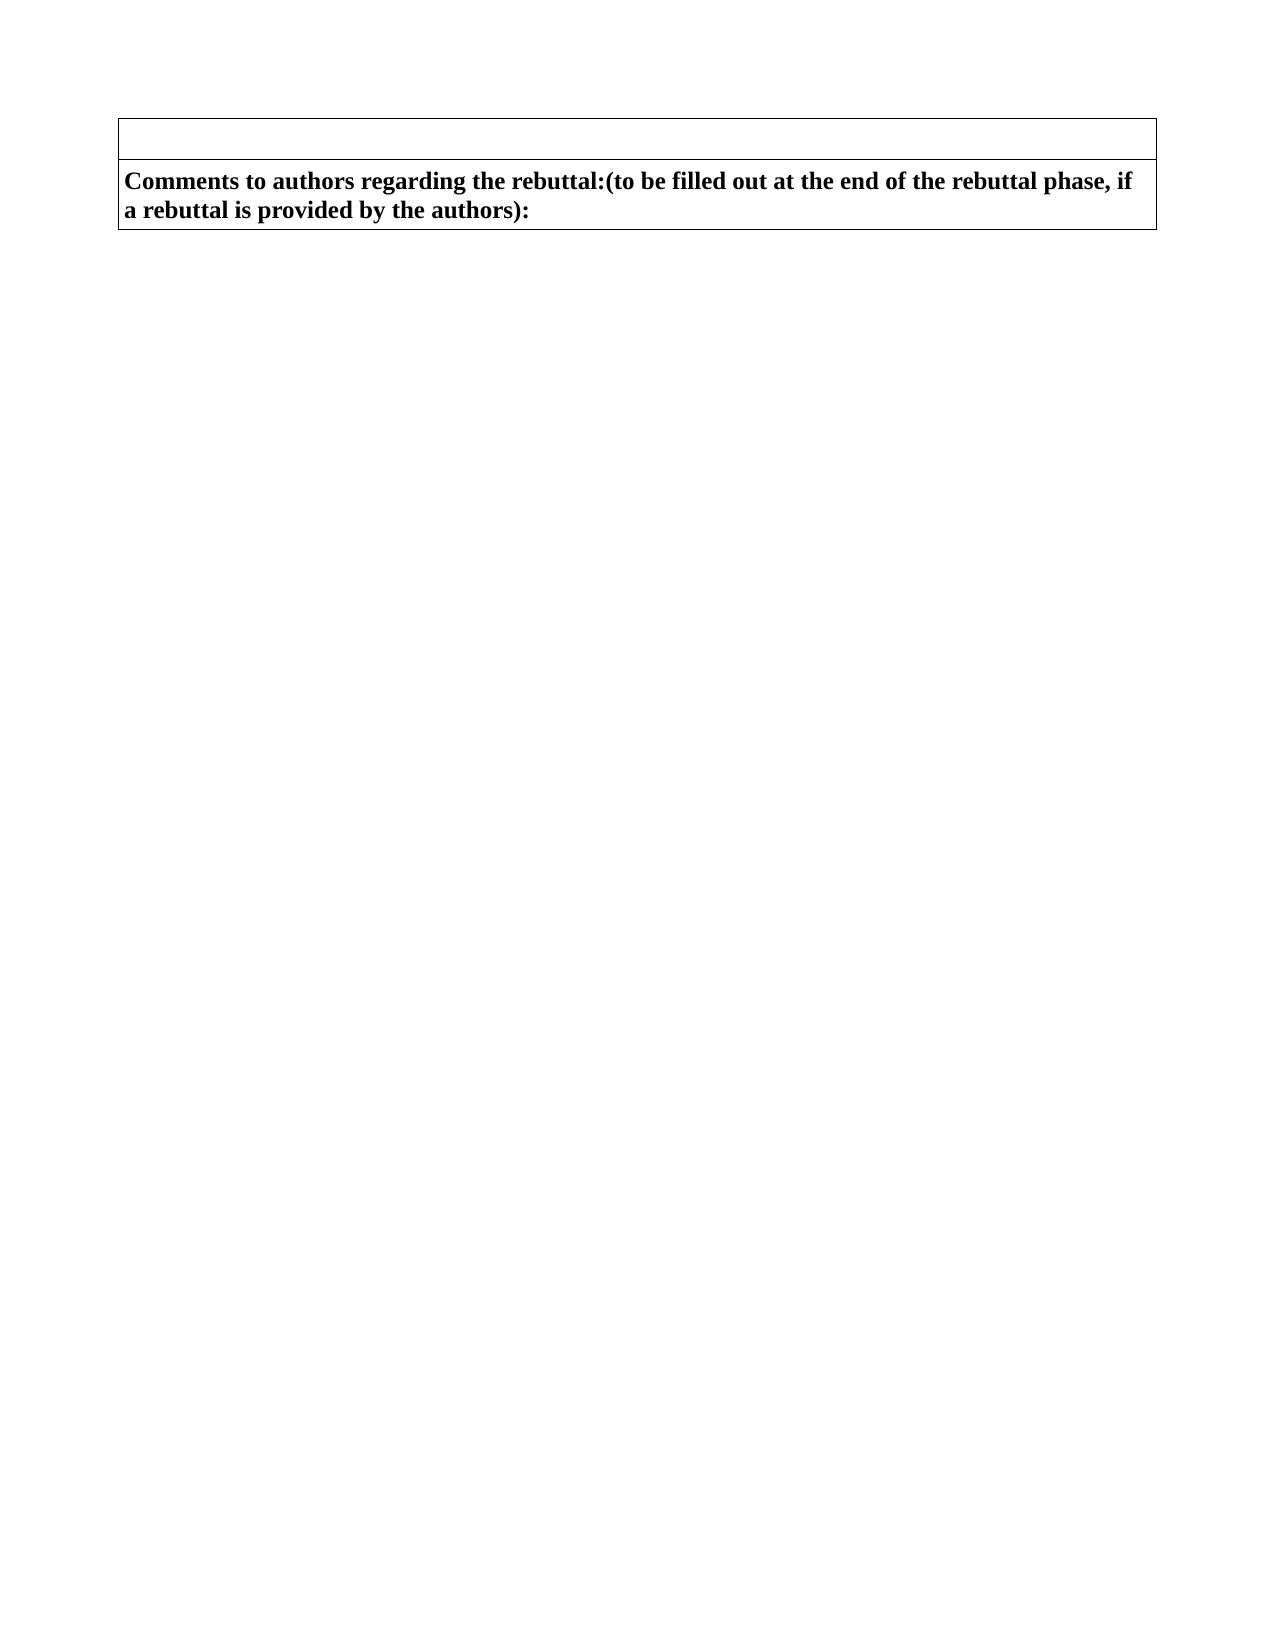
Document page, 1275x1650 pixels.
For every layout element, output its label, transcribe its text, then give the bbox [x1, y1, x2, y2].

table_cell [119, 119, 1156, 159]
table_cell Comments to authors regarding the rebuttal:(to be filled out at the end of the rebuttal phase, if a rebuttal is provided by the authors): [119, 160, 1156, 229]
